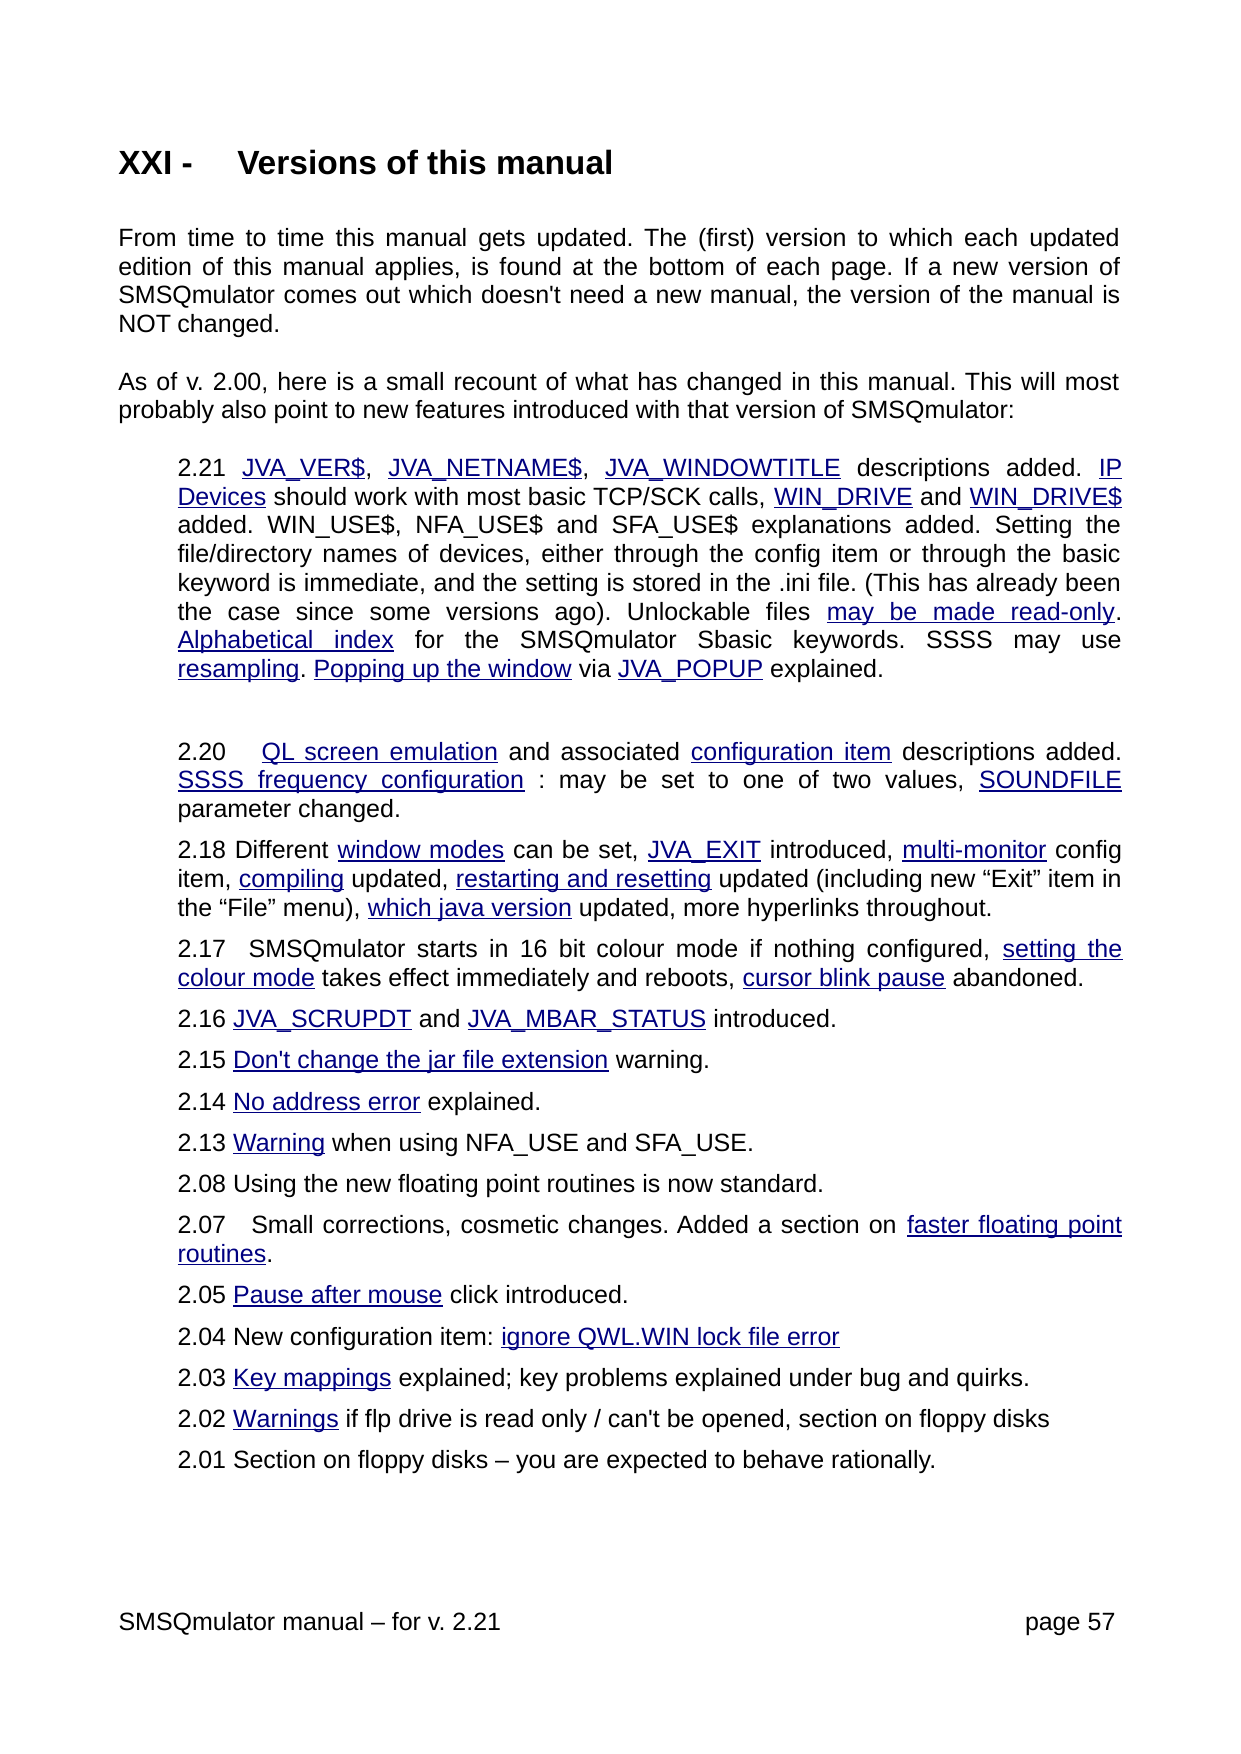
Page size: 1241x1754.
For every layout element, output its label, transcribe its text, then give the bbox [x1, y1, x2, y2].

text 2.20 QL screen emulation and associated configuration item descriptions added. SSSS frequency configuration : may be set to one of two values, SOUNDFILE parameter changed. [177, 737, 1122, 823]
text 2.04 New configuration item: ignore QWL.WIN lock file error [177, 1322, 1122, 1351]
text 2.03 Key mappings explained; key problems explained under bug and quirks. [177, 1363, 1122, 1392]
text 2.15 Don't change the jar file extension warning. [177, 1046, 1122, 1074]
text 2.05 Pause after mouse click introduced. [177, 1281, 1122, 1309]
text 2.16 JVA_SCRUPDT and JVA_MBAR_STATUS introduced. [177, 1004, 1122, 1033]
text As of v. 2.00, here is a small recount of what has changed in this manual. This will most probably also point to new features introduced with that version of SMSQmulator: [118, 367, 1122, 424]
text 2.17 SMSQmulator starts in 16 bit colour mode if nothing configured, setting the colour mode takes effect immediately and reboots, cursor blink pause abandoned. [177, 934, 1122, 992]
text From time to time this manual gets updated. The (first) version to which each updated edition of this manual applies, is found at the bottom of each page. If a new version of SMSQmulator comes out which doesn't need a new manual, the version of the manual is NOT changed. [118, 223, 1122, 338]
text 2.13 Warning when using NFA_USE and SFA_USE. [177, 1128, 1122, 1157]
text 2.01 Section on floppy disks – you are expected to behave rationally. [177, 1446, 1122, 1474]
text 2.14 No address error explained. [177, 1087, 1122, 1116]
text 2.21 JVA_VER$, JVA_NETNAME$, JVA_WINDOWTITLE descriptions added. IP Devices should work with most basic TCP/SCK calls, WIN_DRIVE and WIN_DRIVE$ added. WIN_USE$, NFA_USE$ and SFA_USE$ explanations added. Setting the file/directory names of devices, either through the config item or through the basic keyword is immediate, and the setting is stored in the .ini file. (This has already been the case since some versions ago). Unlockable files may be made read-only. Alphabetical index for the SMSQmulator Sbasic keywords. SSSS may use resampling. Popping up the window via JVA_POPUP explained. [177, 453, 1122, 683]
subtitle Versions of this manual [118, 143, 1122, 182]
text 2.08 Using the new floating point routines is now standard. [177, 1169, 1122, 1198]
text 2.02 Warnings if flp drive is read only / can't be opened, section on floppy disks [177, 1404, 1122, 1433]
text 2.07 Small corrections, cosmetic changes. Added a section on faster floating point routines. [177, 1211, 1122, 1268]
text 2.18 Different window modes can be set, JVA_EXIT introduced, multi-monitor config item, compiling updated, restarting and resetting updated (including new “Exit” item in the “File” menu), which java version updated, more hyperlinks throughout. [177, 836, 1122, 922]
